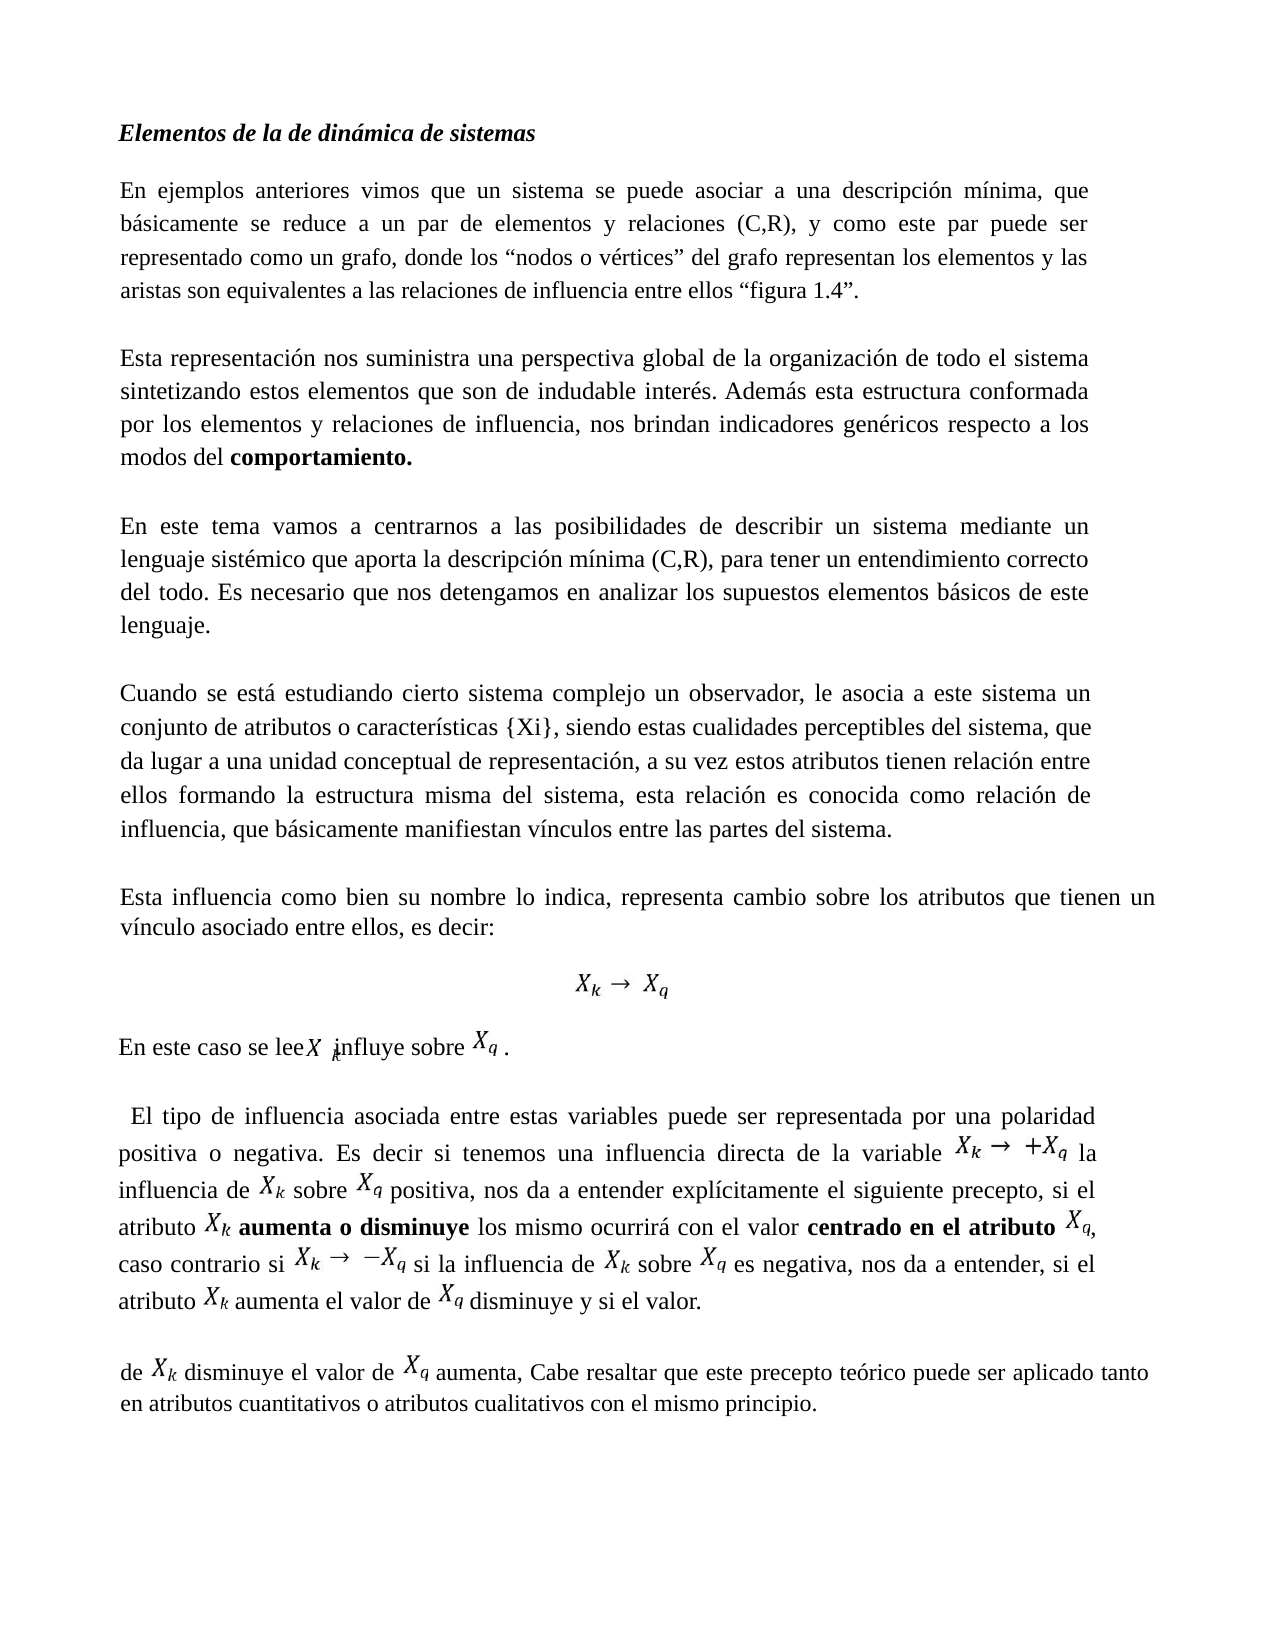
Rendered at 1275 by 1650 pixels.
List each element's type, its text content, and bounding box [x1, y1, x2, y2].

text Esta representación nos suministra una perspectiva global de la organización de todo el sistema sintetizando estos elementos que son de indudable interés. Además esta estructura conformada por los elementos y relaciones de influencia, nos brindan indicadores genéricos respecto a los modos del comportamiento. [119, 343, 1090, 471]
text En ejemplos anteriores vimos que un sistema se puede asociar a una descripción mínima, que básicamente se reduce a un par de elementos y relaciones (C,R), y como este par puede ser representado como un grafo, donde los “nodos o vértices” del grafo representan los elementos y las aristas son equivalentes a las relaciones de influencia entre ellos “figura 1.4”. [119, 176, 1090, 304]
picture [574, 973, 668, 999]
picture [603, 1249, 630, 1273]
text El tipo de influencia asociada entre estas variables puede ser representada por una polaridad positiva o negativa. Es decir si tenemos una influencia directa de la variable la influencia de sobre positiva, nos da a entender explícitamente el siguiente precepto, si el atributo aumenta o disminuye los mismo ocurrirá con el valor centrado en el atributo , caso contrario si si la influencia de sobre es negativa, nos da a entender, si el atributo aumenta el valor de disminuye y si el valor. [118, 1101, 1096, 1314]
picture [331, 1048, 341, 1061]
picture [471, 1030, 497, 1056]
text Elementos de la de dinámica de sistemas [118, 118, 1157, 147]
picture [293, 1246, 406, 1273]
text En este caso se lee influye sobre . [118, 1030, 1157, 1061]
picture [954, 1135, 1067, 1161]
picture [700, 1246, 726, 1273]
text Esta influencia como bien su nombre lo indica, representa cambio sobre los atributos que tienen un vínculo asociado entre ellos, es decir: [119, 882, 1157, 941]
text Cuando se está estudiando cierto sistema complejo un observador, le asocia a este sistema un conjunto de atributos o características {Xi}, siendo estas cualidades perceptibles del sistema, que da lugar a una unidad conceptual de representación, a su vez estos atributos tienen relación entre ellos formando la estructura misma del sistema, esta relación es conocida como relación de influencia, que básicamente manifiestan vínculos entre las partes del sistema. [119, 678, 1092, 842]
text de disminuye el valor de aumenta, Cabe resaltar que este precepto teórico puede ser aplicado tanto en atributos cuantitativos o atributos cualitativos con el mismo principio. [120, 1355, 1151, 1417]
picture [304, 1038, 322, 1056]
picture [202, 1286, 229, 1309]
picture [402, 1355, 429, 1381]
text En este tema vamos a centrarnos a las posibilidades de describir un sistema mediante un lenguaje sistémico que aporta la descripción mínima (C,R), para tener un entendimiento correcto del todo. Es necesario que nos detengamos en analizar los supuestos elementos básicos de este lenguaje. [119, 511, 1090, 639]
picture [203, 1212, 231, 1236]
picture [150, 1357, 177, 1381]
picture [1064, 1209, 1091, 1236]
picture [437, 1283, 463, 1309]
picture [258, 1175, 285, 1198]
picture [355, 1172, 382, 1198]
